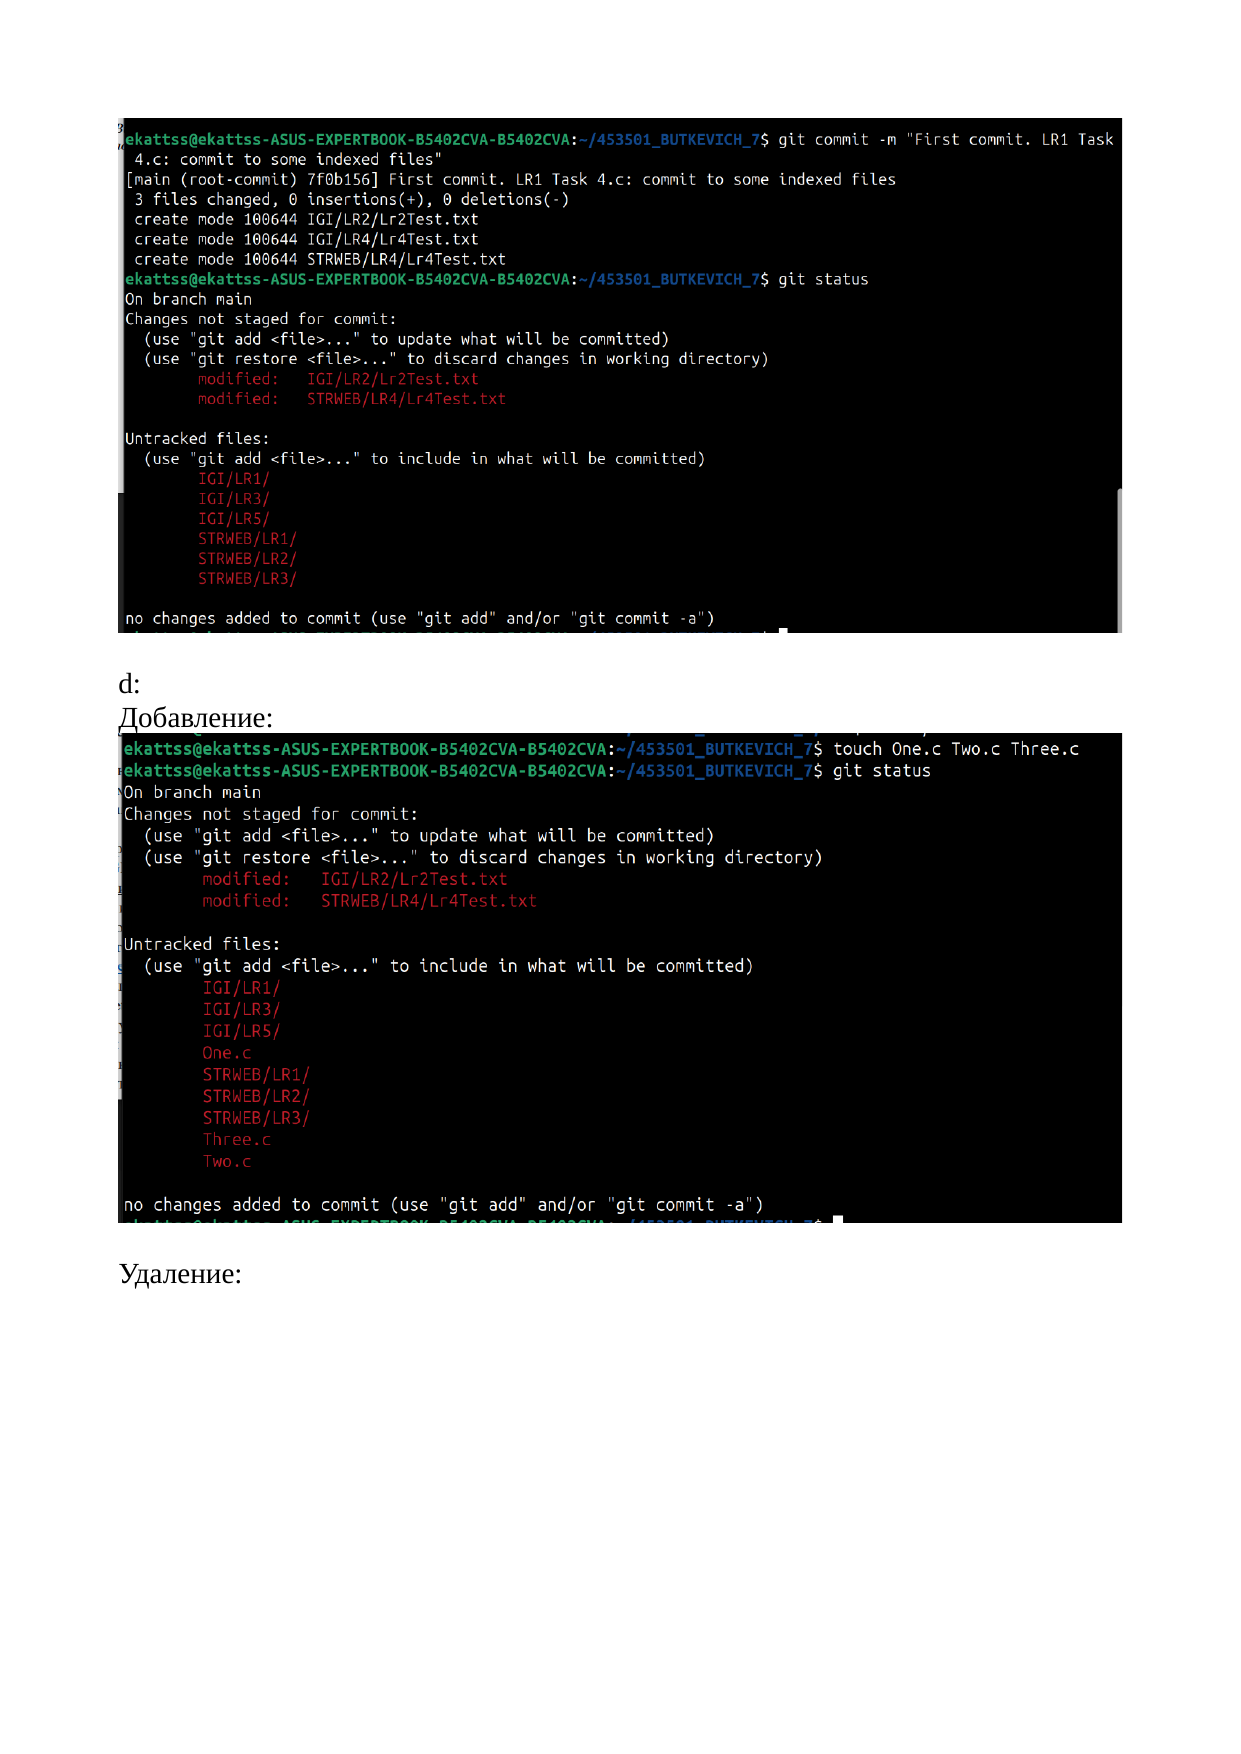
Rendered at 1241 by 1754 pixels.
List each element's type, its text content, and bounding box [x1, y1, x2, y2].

picture [118, 733, 1123, 1223]
text d: [118, 666, 1122, 700]
text Удаление: [118, 1256, 1122, 1289]
picture [118, 118, 1123, 633]
text Добавление: [118, 700, 1122, 733]
